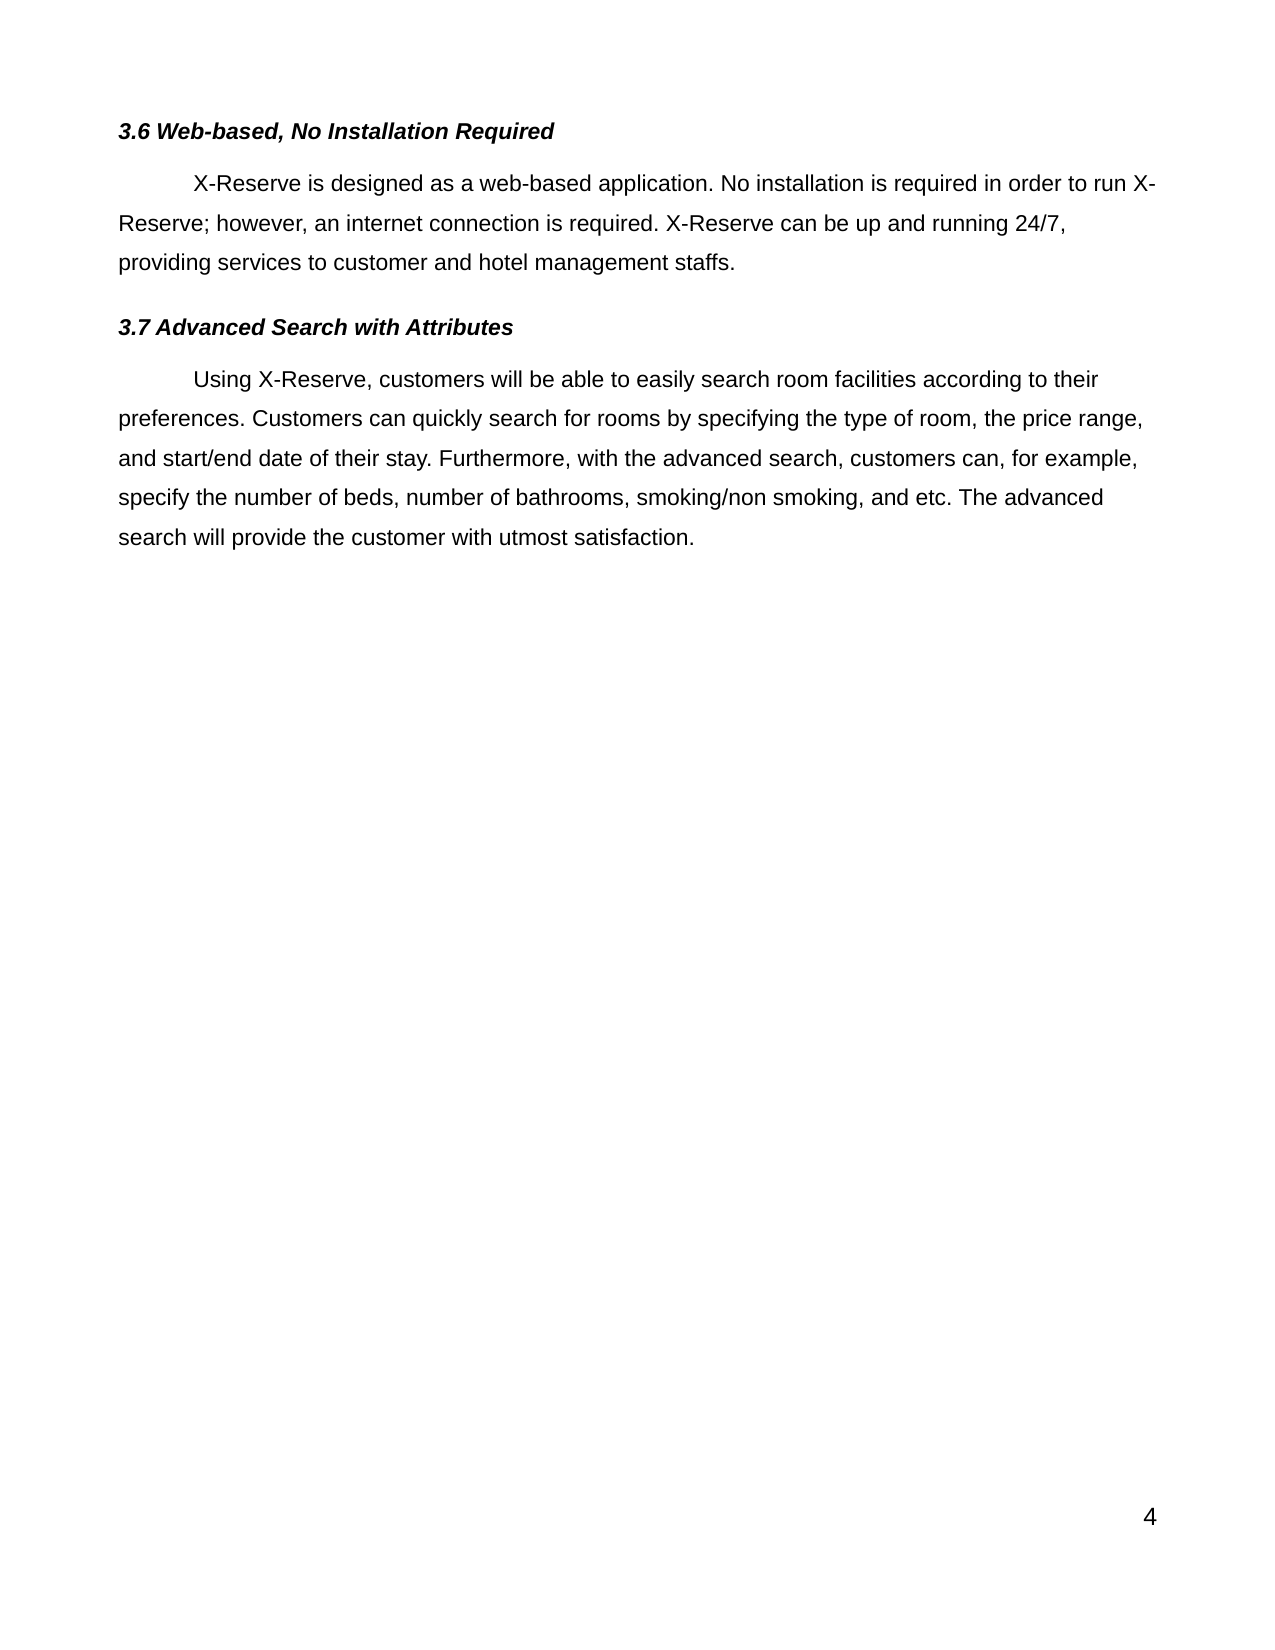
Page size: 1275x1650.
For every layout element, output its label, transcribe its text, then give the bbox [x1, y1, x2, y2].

text Using X-Reserve, customers will be able to easily search room facilities according to their preferences. Customers can quickly search for rooms by specifying the type of room, the price range, and start/end date of their stay. Furthermore, with the advanced search, customers can, for example, specify the number of beds, number of bathrooms, smoking/non smoking, and etc. The advanced search will provide the customer with utmost satisfaction. [118, 366, 1157, 550]
text X-Reserve is designed as a web-based application. No installation is required in order to run X-Reserve; however, an internet connection is required. X-Reserve can be up and running 24/7, providing services to customer and hotel management staffs. [118, 170, 1157, 275]
subtitle 3.6 Web-based, No Installation Required [118, 118, 1157, 144]
subtitle 3.7 Advanced Search with Attributes [118, 313, 1157, 340]
